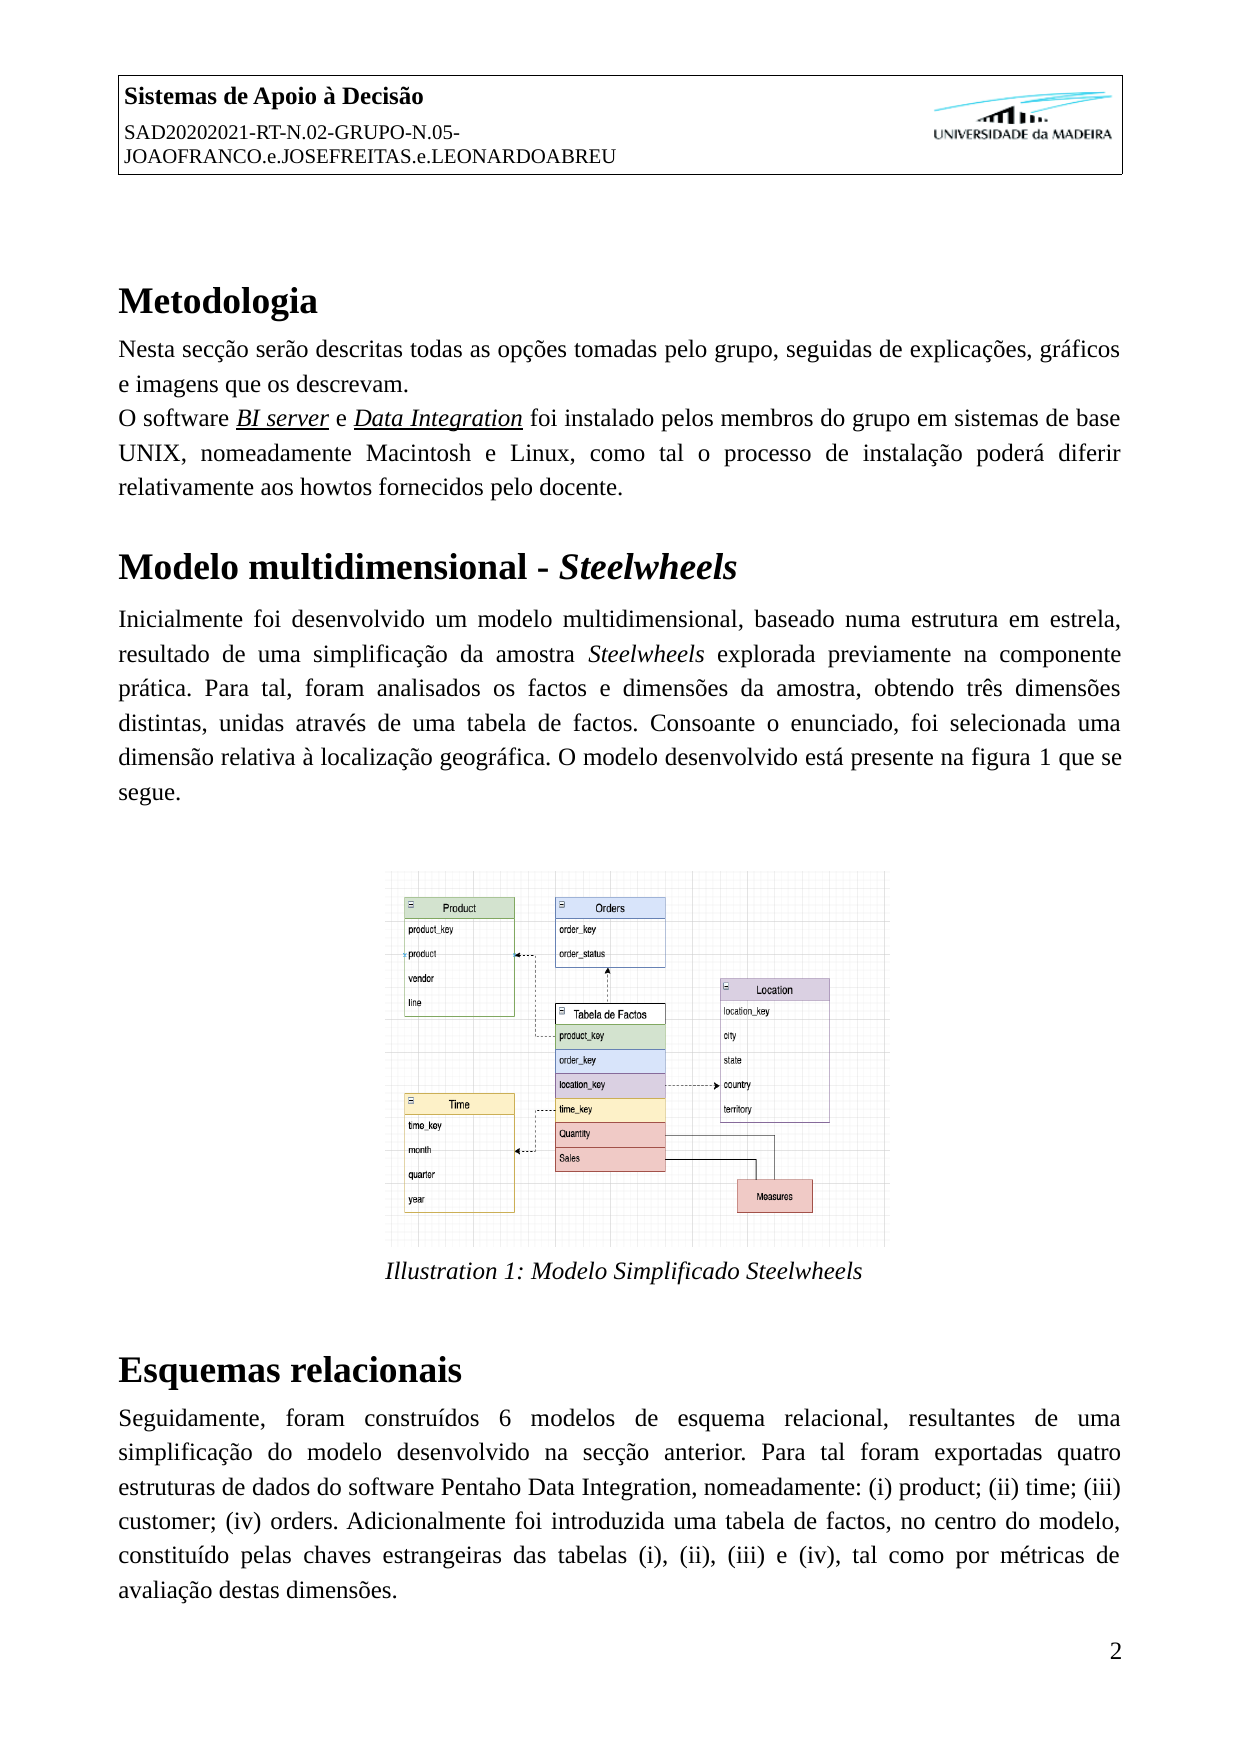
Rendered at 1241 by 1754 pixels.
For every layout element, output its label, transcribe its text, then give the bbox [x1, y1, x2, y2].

text O software BI server e Data Integration foi instalado pelos membros do grupo em sistemas de base UNIX, nomeadamente Macintosh e Linux, como tal o processo de instalação poderá diferir relativamente aos howtos fornecidos pelo docente. [118, 403, 1122, 501]
text Seguidamente, foram construídos 6 modelos de esquema relacional, resultantes de uma simplificação do modelo desenvolvido na secção anterior. Para tal foram exportadas quatro estruturas de dados do software Pentaho Data Integration, nomeadamente: (i) product; (ii) time; (iii) customer; (iv) orders. Adicionalmente foi introduzida uma tabela de factos, no centro do modelo, constituído pelas chaves estrangeiras das tabelas (i), (ii), (iii) e (iv), tal como por métricas de avaliação destas dimensões. [118, 1403, 1122, 1604]
text Nesta secção serão descritas todas as opções tomadas pelo grupo, seguidas de explicações, gráficos e imagens que os descrevam. [118, 334, 1122, 397]
picture [919, 80, 1120, 146]
subtitle Esquemas relacionais [118, 1347, 1122, 1390]
picture [385, 871, 890, 1247]
text Inicialmente foi desenvolvido um modelo multidimensional, baseado numa estrutura em estrela, resultado de uma simplificação da amostra Steelwheels explorada previamente na componente prática. Para tal, foram analisados os factos e dimensões da amostra, obtendo três dimensões distintas, unidas através de uma tabela de factos. Consoante o enunciado, foi selecionada uma dimensão relativa à localização geográfica. O modelo desenvolvido está presente na figura 1 que se segue. [118, 604, 1122, 805]
subtitle Metodologia [118, 279, 1122, 322]
text Illustration 1: Modelo Simplificado Steelwheels [385, 1247, 890, 1285]
subtitle Modelo multidimensional - Steelwheels [118, 544, 1122, 587]
